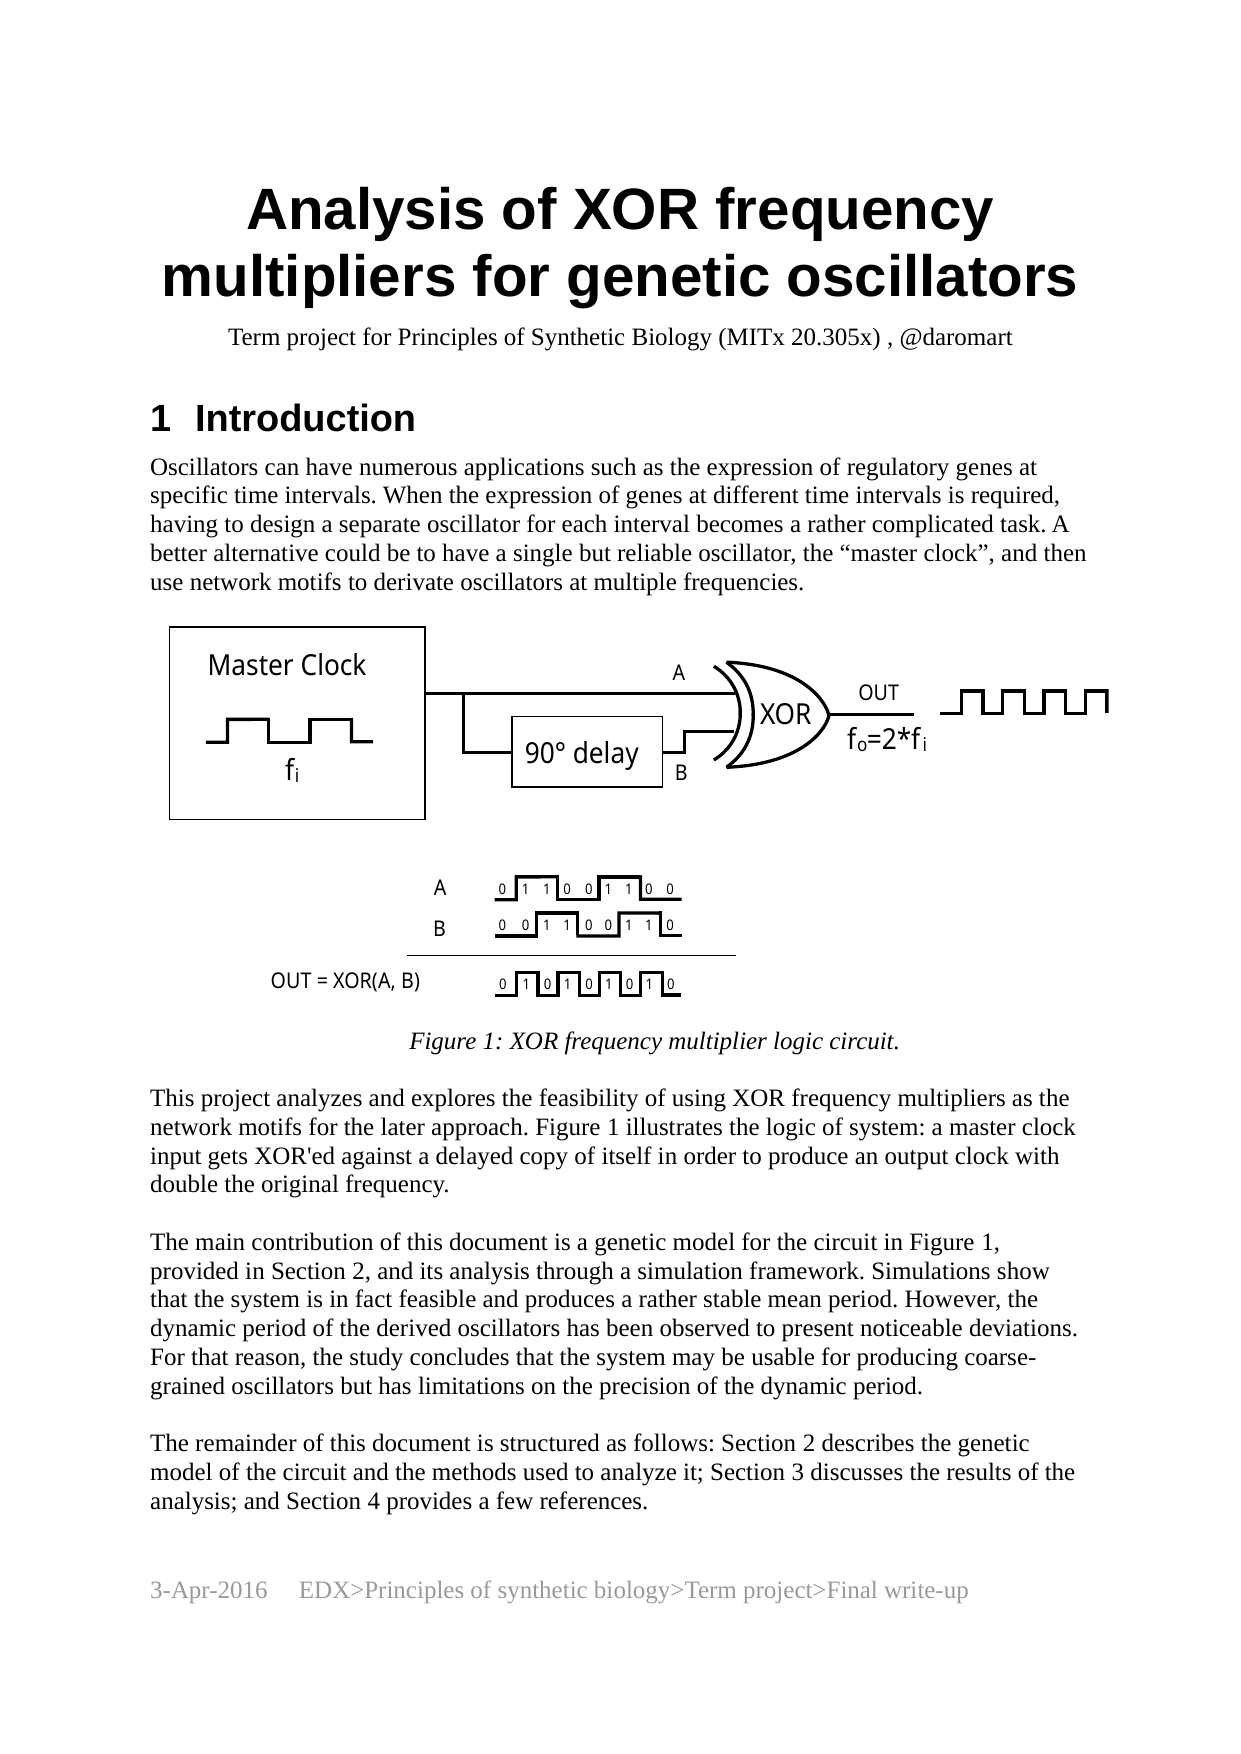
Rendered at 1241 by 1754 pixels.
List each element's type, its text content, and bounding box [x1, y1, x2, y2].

text The remainder of this document is structured as follows: Section 2 describes the genetic model of the circuit and the methods used to analyze it; Section 3 discusses the results of the analysis; and Section 4 provides a few references. [150, 1428, 1091, 1514]
text Figure 1: XOR frequency multiplier logic circuit. [223, 638, 1088, 1054]
text Oscillators can have numerous applications such as the expression of regulatory genes at specific time intervals. When the expression of genes at different time intervals is required, having to design a separate oscillator for each interval becomes a rather complicated task. A better alternative could be to have a single but reliable oscillator, the “master clock”, and then use network motifs to derivate oscillators at multiple frequencies. [150, 452, 1091, 596]
text The main contribution of this document is a genetic model for the circuit in Figure 1, provided in Section 2, and its analysis through a simulation framework. Simulations show that the system is in fact feasible and produces a rather stable mean period. However, the dynamic period of the derived oscillators has been observed to present noticeable deviations. For that reason, the study concludes that the system may be usable for producing coarse-grained oscillators but has limitations on the precision of the dynamic period. [150, 1227, 1091, 1399]
subtitle Introduction [150, 396, 1091, 439]
text Term project for Principles of Synthetic Biology (MITx 20.305x) , @daromart [150, 322, 1091, 350]
text This project analyzes and explores the feasibility of using XOR frequency multipliers as the network motifs for the later approach. Figure 1 illustrates the logic of system: a master clock input gets XOR'ed against a delayed copy of itself in order to produce an output clock with double the original frequency. [150, 1083, 1091, 1198]
title Analysis of XOR frequency multipliers for genetic oscillators [150, 175, 1091, 309]
